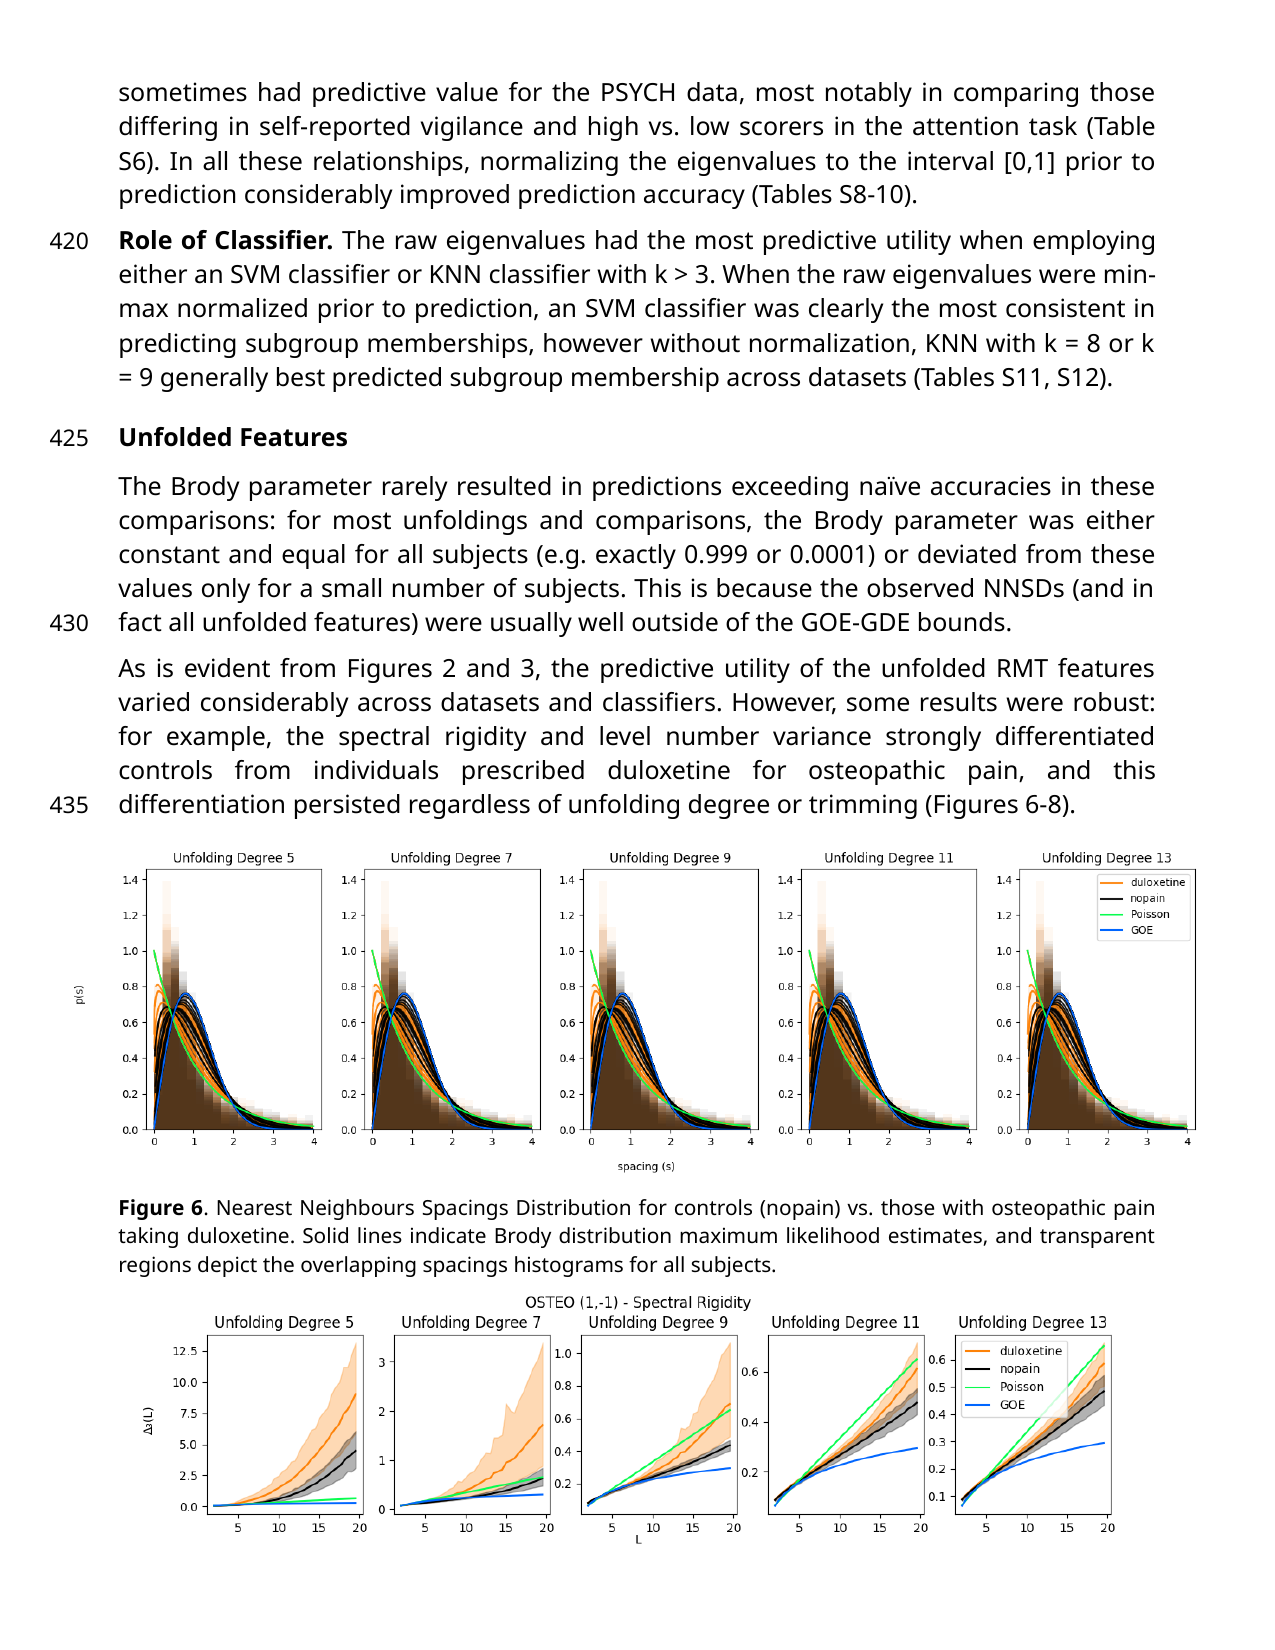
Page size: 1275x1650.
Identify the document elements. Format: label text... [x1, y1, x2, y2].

text [118, 833, 1157, 839]
text Role of Classifier. The raw eigenvalues had the most predictive utility when employing either an SVM classifier or KNN classifier with k > 3. When the raw eigenvalues were min-max normalized prior to prediction, an SVM classifier was clearly the most consistent in predicting subgroup memberships, however without normalization, KNN with k = 8 or k = 9 generally best predicted subgroup membership across datasets (Tables S11, S12). [118, 223, 1157, 393]
subtitle Unfolded Features [118, 420, 1157, 454]
text The Brody parameter rarely resulted in predictions exceeding naïve accuracies in these comparisons: for most unfoldings and comparisons, the Brody parameter was either constant and equal for all subjects (e.g. exactly 0.999 or 0.0001) or deviated from these values only for a small number of subjects. This is because the observed NNSDs (and in fact all unfolded features) were usually well outside of the GOE-GDE bounds. [118, 469, 1157, 639]
picture [63, 839, 1213, 1182]
text As is evident from Figures 2 and 3, the predictive utility of the unfolded RMT features varied considerably across datasets and classifiers. However, some results were robust: for example, the spectral rigidity and level number variance strongly differentiated controls from individuals prescribed duloxetine for osteopathic pain, and this differentiation persisted regardless of unfolding degree or trimming (Figures 6-8). [118, 651, 1157, 821]
text sometimes had predictive value for the PSYCH data, most notably in comparing those differing in self-reported vigilance and high vs. low scorers in the attention task (Table S6). In all these relationships, normalizing the eigenvalues to the interval [0,1] prior to prediction considerably improved prediction accuracy (Tables S8-10). [118, 75, 1157, 211]
picture [118, 1290, 1157, 1550]
text Figure 6. Nearest Neighbours Spacings Distribution for controls (nopain) vs. those with osteopathic pain taking duloxetine. Solid lines indicate Brody distribution maximum likelihood estimates, and transparent regions depict the overlapping spacings histograms for all subjects. [118, 1182, 1157, 1278]
